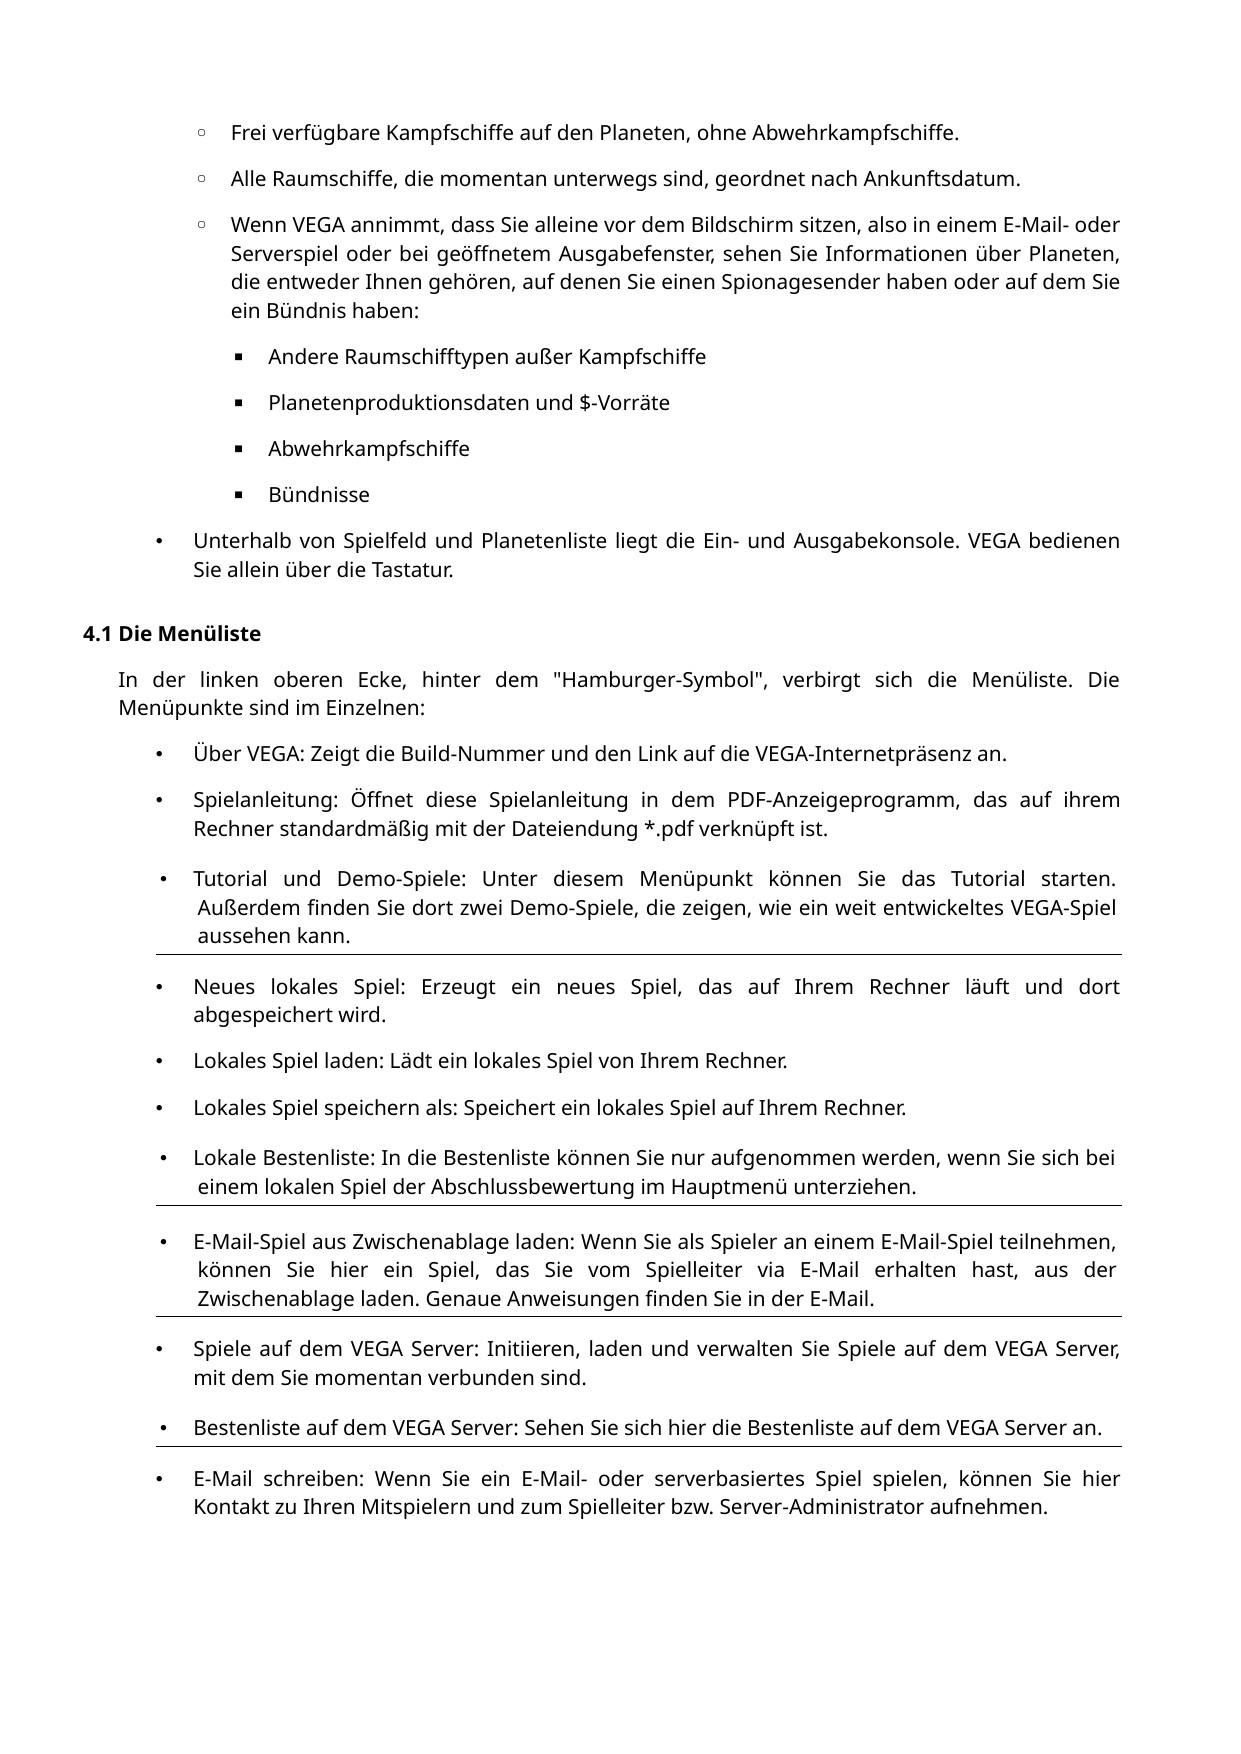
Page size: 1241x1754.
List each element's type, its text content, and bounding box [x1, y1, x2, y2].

list Tutorial und Demo-Spiele: Unter diesem Menüpunkt können Sie das Tutorial starten. Außerdem finden Sie dort zwei Demo-Spiele, die zeigen, wie ein weit entwickeltes VEGA-Spiel aussehen kann. [156, 860, 1122, 954]
list E-Mail schreiben: Wenn Sie ein E-Mail- oder serverbasiertes Spiel spielen, können Sie hier Kontakt zu Ihren Mitspielern und zum Spielleiter bzw. Server-Administrator aufnehmen. [156, 1464, 1122, 1521]
list Frei verfügbare Kampfschiffe auf den Planeten, ohne Abwehrkampfschiffe. [193, 118, 1122, 147]
list Spielanleitung: Öffnet diese Spielanleitung in dem PDF-Anzeigeprogramm, das auf ihrem Rechner standardmäßig mit der Dateiendung *.pdf verknüpft ist. [156, 786, 1122, 842]
list Unterhalb von Spielfeld und Planetenliste liegt die Ein- und Ausgabekonsole. VEGA bedienen Sie allein über die Tastatur. [156, 526, 1122, 583]
list E-Mail-Spiel aus Zwischenablage laden: Wenn Sie als Spieler an einem E-Mail-Spiel teilnehmen, können Sie hier ein Spiel, das Sie vom Spielleiter via E-Mail erhalten hast, aus der Zwischenablage laden. Genaue Anweisungen finden Sie in der E-Mail. [156, 1222, 1122, 1316]
list Alle Raumschiffe, die momentan unterwegs sind, geordnet nach Ankunftsdatum. [193, 164, 1122, 193]
list Bündnisse [231, 480, 1122, 509]
list Bestenliste auf dem VEGA Server: Sehen Sie sich hier die Bestenliste auf dem VEGA Server an. [156, 1409, 1122, 1446]
list Lokales Spiel laden: Lädt ein lokales Spiel von Ihrem Rechner. [156, 1047, 1122, 1075]
list Lokale Bestenliste: In die Bestenliste können Sie nur aufgenommen werden, wenn Sie sich bei einem lokalen Spiel der Abschlussbewertung im Hauptmenü unterziehen. [156, 1139, 1122, 1205]
list Neues lokales Spiel: Erzeugt ein neues Spiel, das auf Ihrem Rechner läuft und dort abgespeichert wird. [156, 972, 1122, 1029]
text In der linken oberen Ecke, hinter dem "Hamburger-Symbol", verbirgt sich die Menüliste. Die Menüpunkte sind im Einzelnen: [118, 665, 1122, 722]
list Abwehrkampfschiffe [231, 434, 1122, 463]
list Wenn VEGA annimmt, dass Sie alleine vor dem Bildschirm sitzen, also in einem E-Mail- oder Serverspiel oder bei geöffnetem Ausgabefenster, sehen Sie Informationen über Planeten, die entweder Ihnen gehören, auf denen Sie einen Spionagesender haben oder auf dem Sie ein Bündnis haben: [193, 210, 1122, 324]
list Andere Raumschifftypen außer Kampfschiffe [231, 342, 1122, 370]
subtitle Die Menüliste [118, 619, 1122, 647]
list Über VEGA: Zeigt die Build-Nummer und den Link auf die VEGA-Internetpräsenz an. [156, 739, 1122, 768]
list Planetenproduktionsdaten und $-Vorräte [231, 388, 1122, 416]
list Spiele auf dem VEGA Server: Initiieren, laden und verwalten Sie Spiele auf dem VEGA Server, mit dem Sie momentan verbunden sind. [156, 1334, 1122, 1391]
list Lokales Spiel speichern als: Speichert ein lokales Spiel auf Ihrem Rechner. [156, 1093, 1122, 1121]
